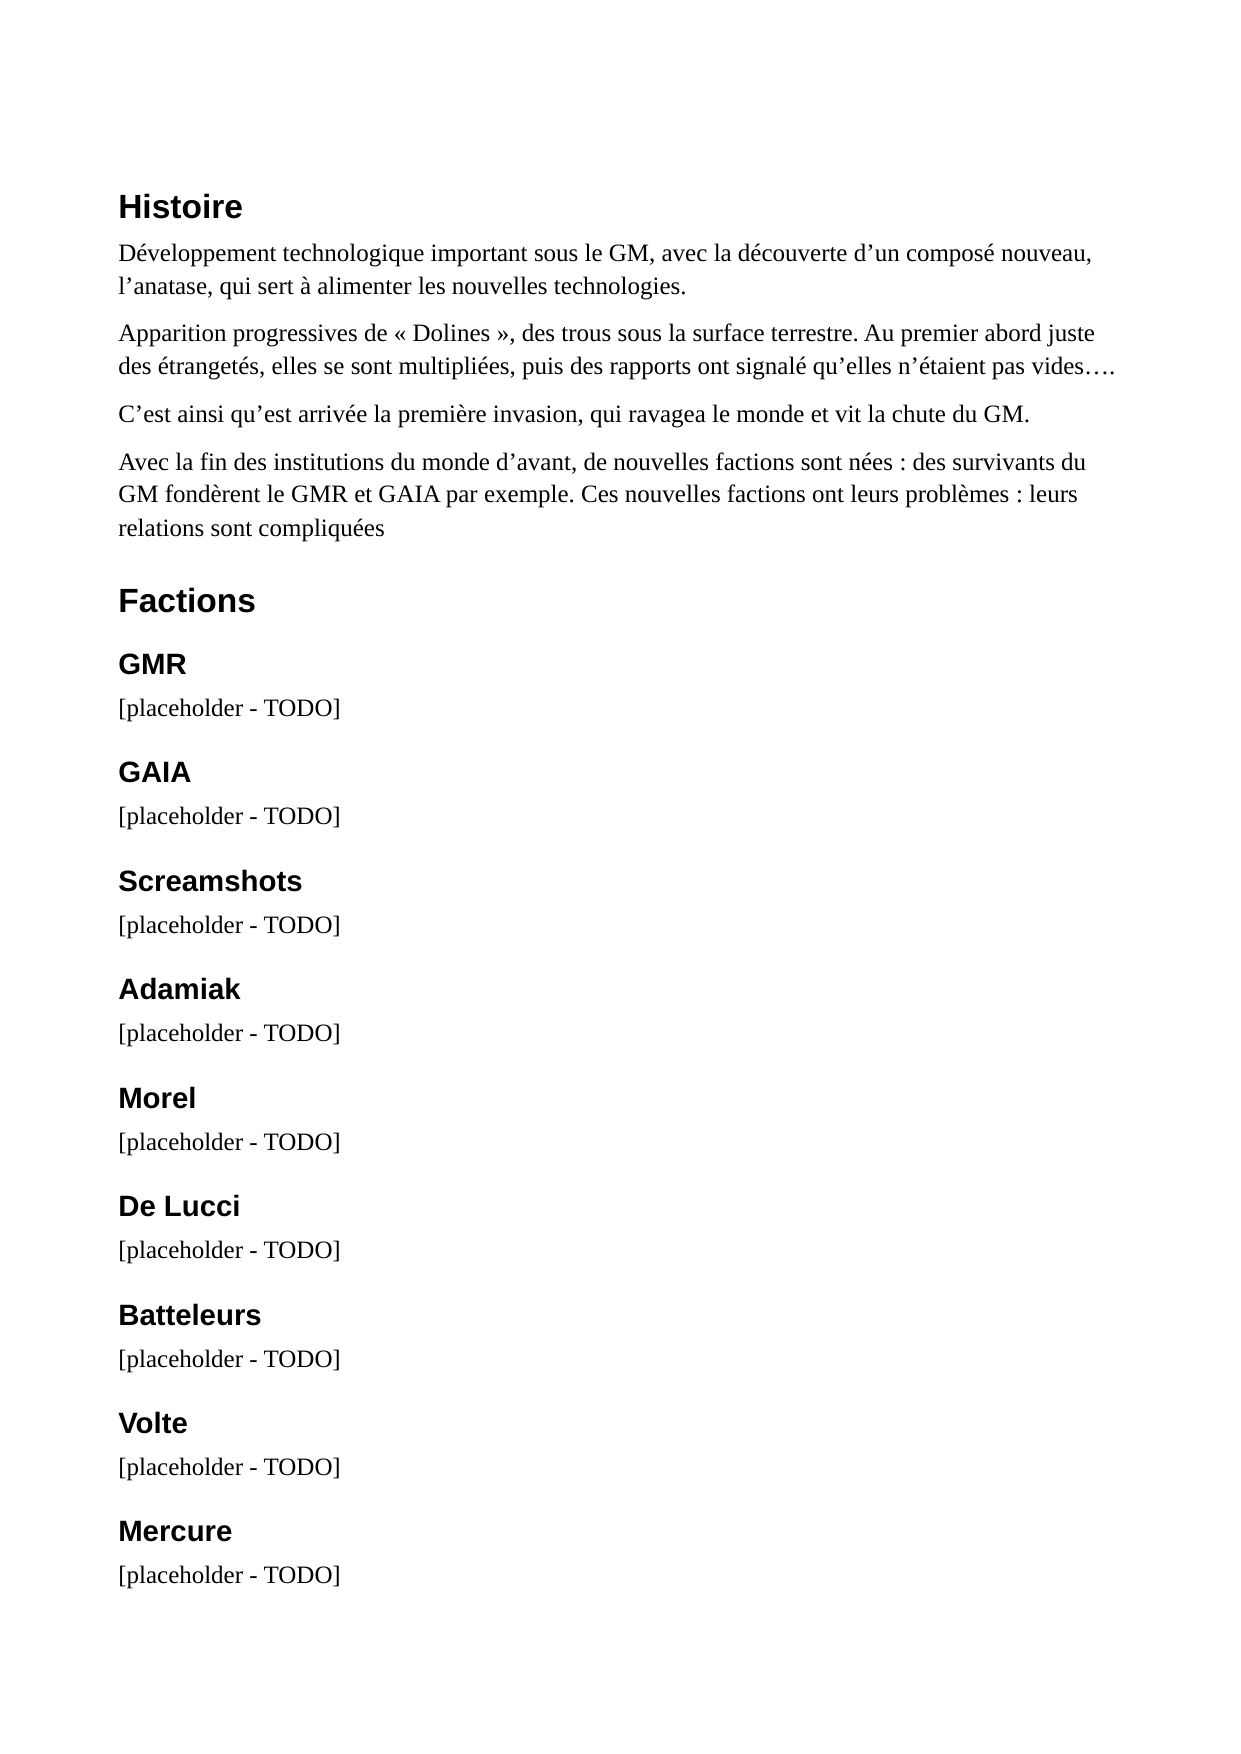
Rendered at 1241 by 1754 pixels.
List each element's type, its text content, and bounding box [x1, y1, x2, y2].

subtitle Screamshots [118, 864, 1122, 897]
text Avec la fin des institutions du monde d’avant, de nouvelles factions sont nées : des survivants du GM fondèrent le GMR et GAIA par exemple. Ces nouvelles factions ont leurs problèmes : leurs relations sont compliquées [118, 447, 1122, 541]
text [placeholder - TODO] [118, 693, 1122, 722]
subtitle Adamiak [118, 972, 1122, 1006]
subtitle Morel [118, 1081, 1122, 1114]
subtitle Factions [118, 581, 1122, 620]
subtitle Mercure [118, 1514, 1122, 1548]
text C’est ainsi qu’est arrivée la première invasion, qui ravagea le monde et vit la chute du GM. [118, 399, 1122, 428]
text [placeholder - TODO] [118, 1561, 1122, 1589]
subtitle Histoire [118, 187, 1122, 225]
subtitle Volte [118, 1406, 1122, 1439]
text [placeholder - TODO] [118, 1018, 1122, 1047]
text [placeholder - TODO] [118, 910, 1122, 939]
text [placeholder - TODO] [118, 1344, 1122, 1372]
text [placeholder - TODO] [118, 1452, 1122, 1481]
subtitle GMR [118, 647, 1122, 681]
text Développement technologique important sous le GM, avec la découverte d’un composé nouveau, l’anatase, qui sert à alimenter les nouvelles technologies. [118, 238, 1122, 299]
text [placeholder - TODO] [118, 1127, 1122, 1156]
text [placeholder - TODO] [118, 1235, 1122, 1264]
text [placeholder - TODO] [118, 801, 1122, 830]
text Apparition progressives de « Dolines », des trous sous la surface terrestre. Au premier abord juste des étrangetés, elles se sont multipliées, puis des rapports ont signalé qu’elles n’étaient pas vides…. [118, 318, 1122, 380]
subtitle De Lucci [118, 1189, 1122, 1223]
subtitle Batteleurs [118, 1297, 1122, 1331]
subtitle GAIA [118, 755, 1122, 789]
